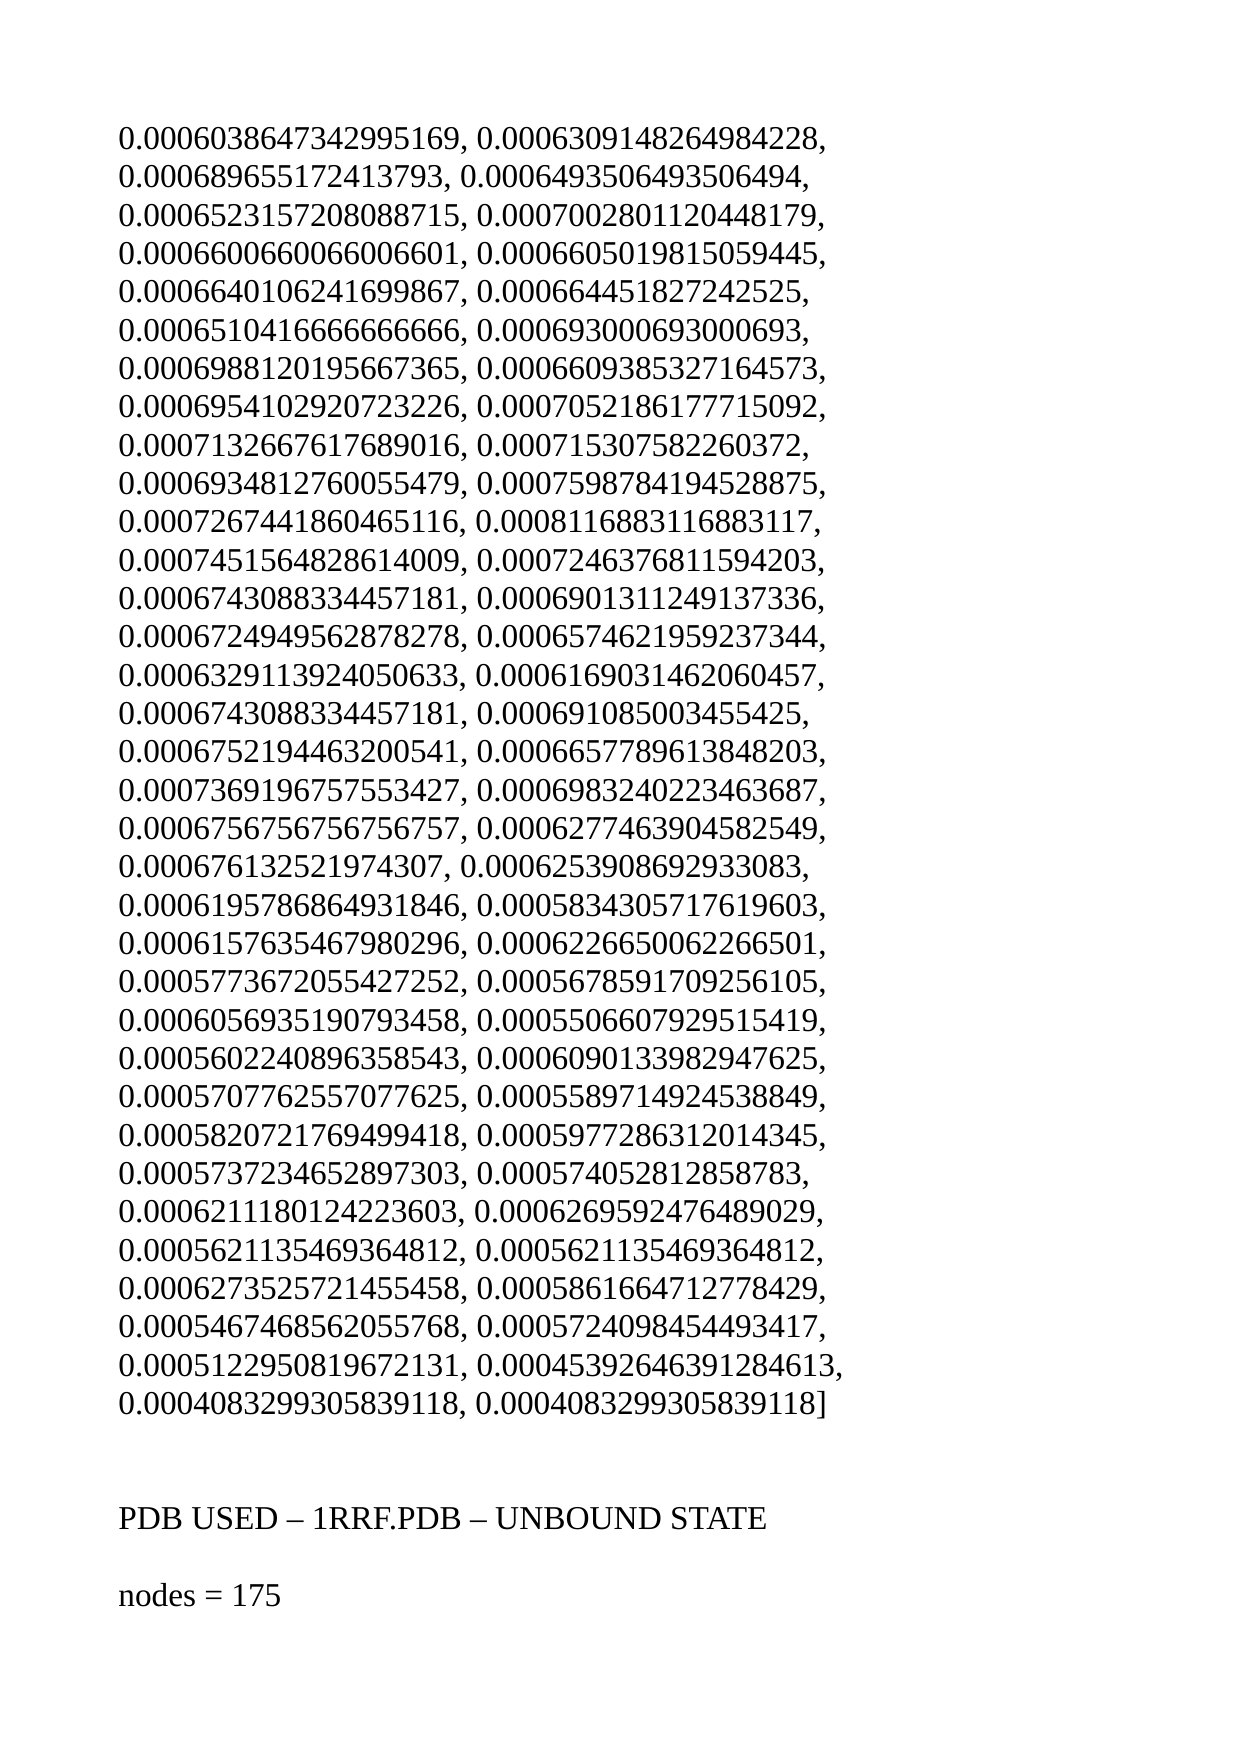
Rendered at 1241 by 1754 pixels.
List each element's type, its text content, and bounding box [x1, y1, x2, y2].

text 0.0006038647342995169, 0.0006309148264984228, 0.000689655172413793, 0.0006493506493506494, 0.0006523157208088715, 0.0007002801120448179, 0.0006600660066006601, 0.0006605019815059445, 0.0006640106241699867, 0.000664451827242525, 0.0006510416666666666, 0.000693000693000693, 0.0006988120195667365, 0.0006609385327164573, 0.0006954102920723226, 0.0007052186177715092, 0.0007132667617689016, 0.000715307582260372, 0.0006934812760055479, 0.0007598784194528875, 0.0007267441860465116, 0.0008116883116883117, 0.0007451564828614009, 0.0007246376811594203, 0.0006743088334457181, 0.0006901311249137336, 0.0006724949562878278, 0.0006574621959237344, 0.0006329113924050633, 0.0006169031462060457, 0.0006743088334457181, 0.000691085003455425, 0.0006752194463200541, 0.0006657789613848203, 0.0007369196757553427, 0.0006983240223463687, 0.0006756756756756757, 0.0006277463904582549, 0.000676132521974307, 0.0006253908692933083, 0.0006195786864931846, 0.0005834305717619603, 0.0006157635467980296, 0.0006226650062266501, 0.0005773672055427252, 0.0005678591709256105, 0.0006056935190793458, 0.0005506607929515419, 0.0005602240896358543, 0.0006090133982947625, 0.0005707762557077625, 0.0005589714924538849, 0.0005820721769499418, 0.0005977286312014345, 0.0005737234652897303, 0.000574052812858783, 0.0006211180124223603, 0.0006269592476489029, 0.0005621135469364812, 0.0005621135469364812, 0.0006273525721455458, 0.0005861664712778429, 0.0005467468562055768, 0.0005724098454493417, 0.0005122950819672131, 0.00045392646391284613, 0.0004083299305839118, 0.0004083299305839118] [118, 118, 1122, 1421]
text nodes = 175 [118, 1575, 1122, 1613]
text PDB USED – 1RRF.PDB – UNBOUND STATE [118, 1498, 1122, 1536]
